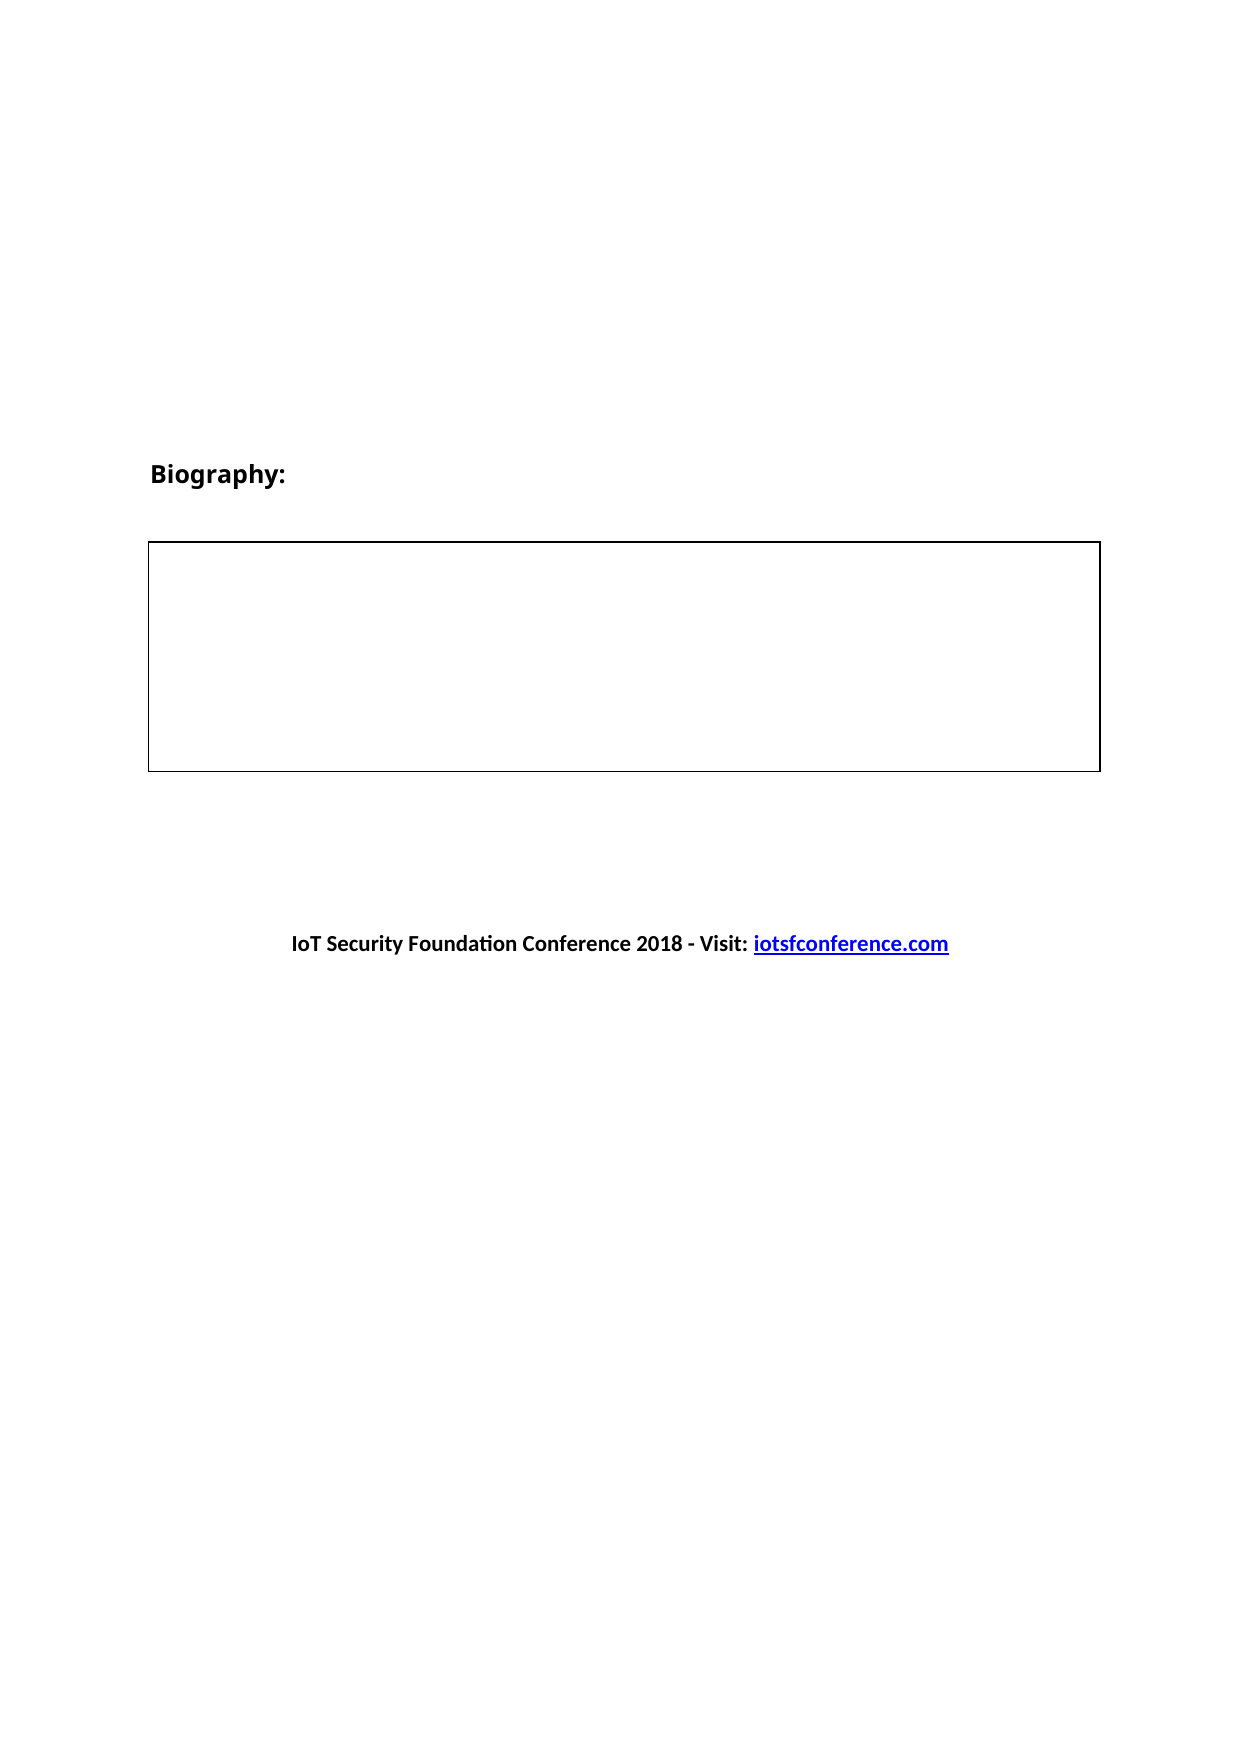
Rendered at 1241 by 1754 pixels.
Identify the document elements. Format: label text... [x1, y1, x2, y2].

text IoT Security Foundation Conference 2018 - Visit: iotsfconference.com [150, 929, 1090, 957]
text Biography: [150, 457, 1090, 491]
